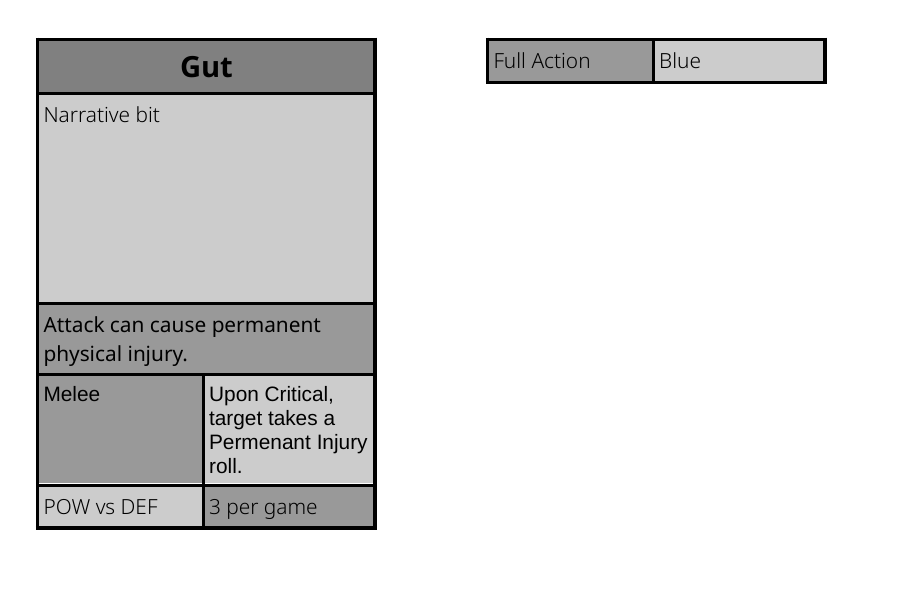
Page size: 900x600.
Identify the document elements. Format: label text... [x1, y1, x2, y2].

table_cell Melee [39, 376, 202, 483]
table_cell POW vs DEF [39, 487, 202, 526]
table_cell Blue [655, 41, 823, 81]
table_cell Full Action [489, 41, 652, 81]
table_header Gut [39, 41, 373, 92]
table_cell Upon Critical, target takes a Permenant Injury roll. [205, 376, 373, 483]
table_cell 3 per game [205, 487, 373, 526]
table_cell Narrative bit [39, 95, 373, 302]
table_cell Attack can cause permanent physical injury. [39, 305, 373, 373]
